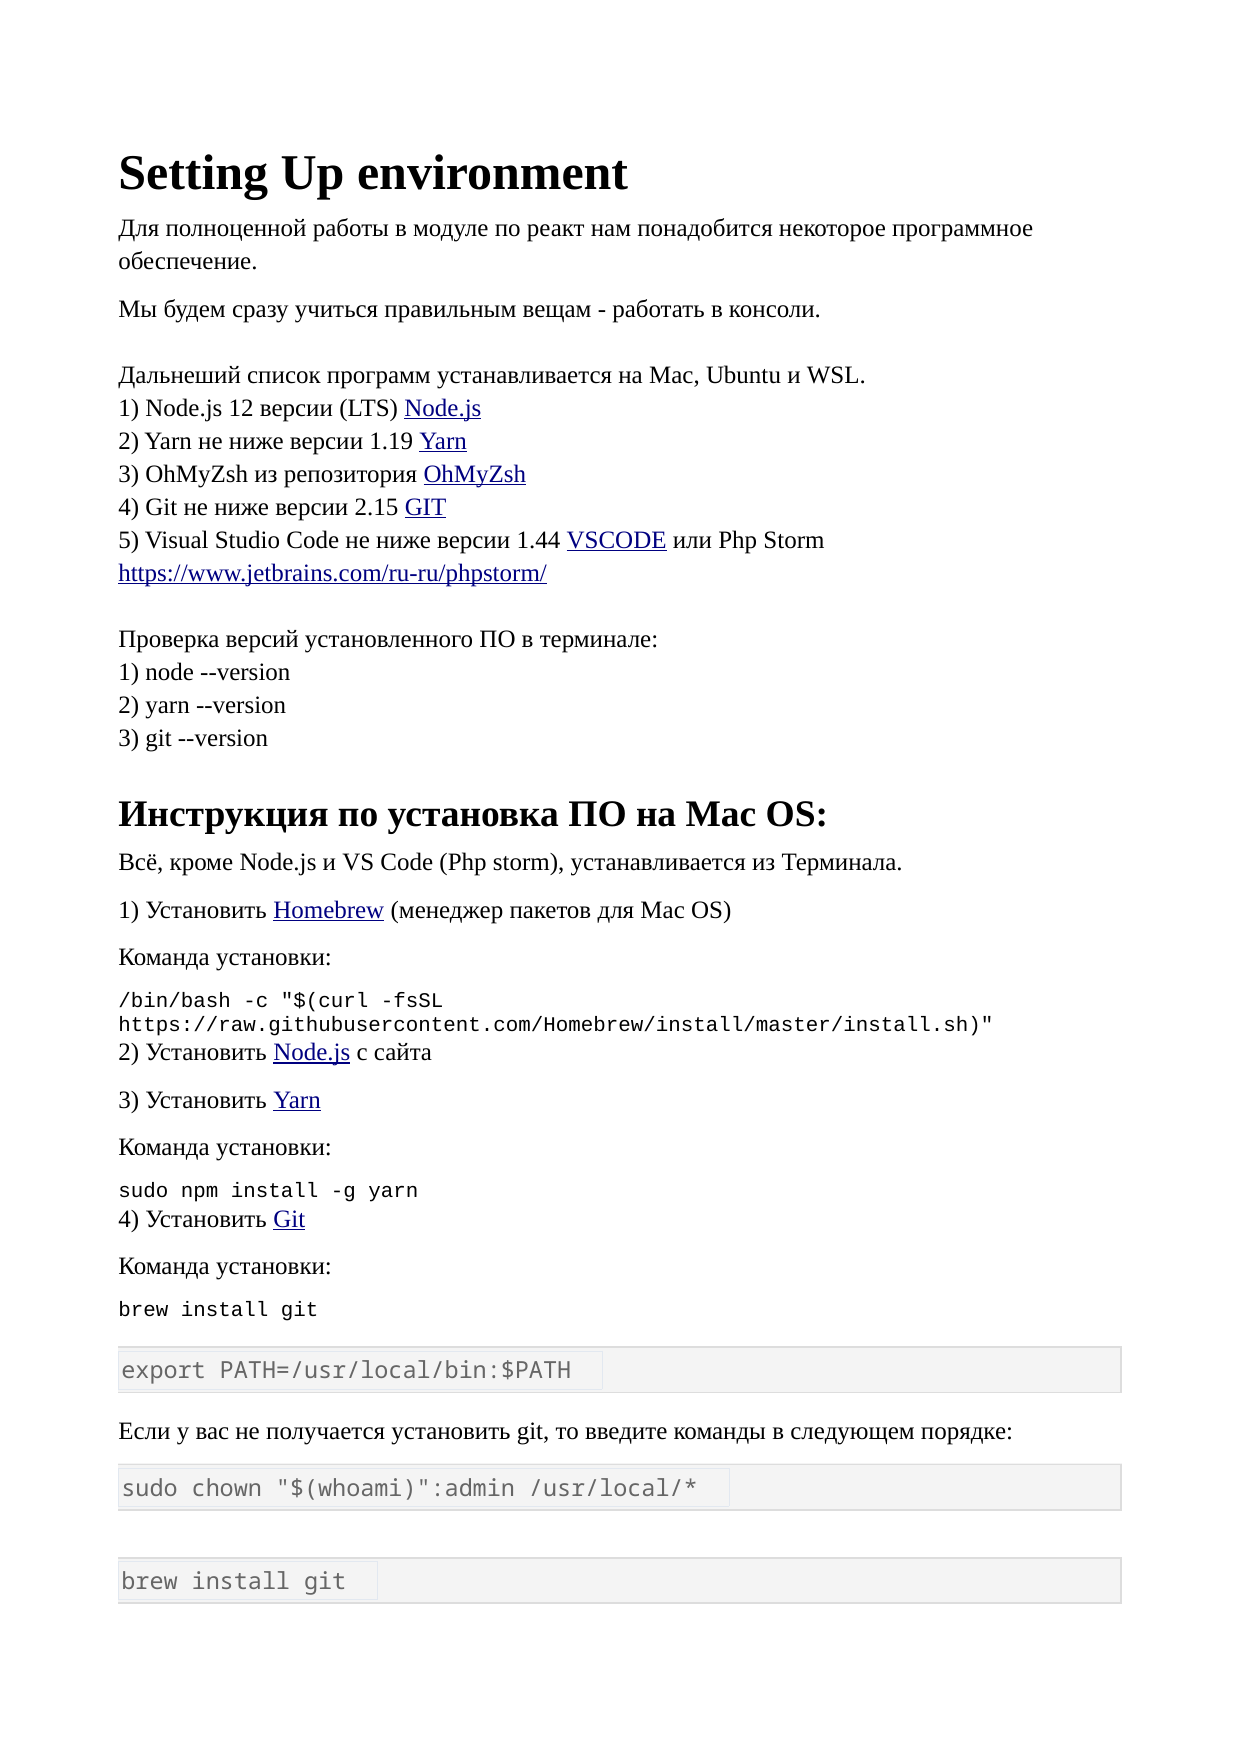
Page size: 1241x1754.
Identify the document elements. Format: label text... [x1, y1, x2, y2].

text Для полноценной работы в модуле по реакт нам понадобится некоторое программное обеспечение. [118, 213, 1122, 275]
text Команда установки: [118, 1132, 1122, 1161]
text brew install git [118, 1299, 1122, 1322]
text Команда установки: [118, 942, 1122, 971]
text Всё, кроме Node.js и VS Code (Php storm), устанавливается из Терминала. [118, 847, 1122, 876]
text Мы будем сразу учиться правильным вещам - работать в консоли. Дальнеший список программ устанавливается на Mac, Ubuntu и WSL. 1) Node.js 12 версии (LTS) Node.js 2) Yarn не ниже версии 1.19 Yarn 3) OhMyZsh из репозитория OhMyZsh 4) Git не ниже версии 2.15 GIT 5) Visual Studio Code не ниже версии 1.44 VSCODE или Php Storm https://www.jetbrains.com/ru-ru/phpstorm/ Проверка версий установленного ПО в терминале: 1) node --version 2) yarn --version 3) git --version [118, 294, 1122, 752]
text 4) Установить Git [118, 1204, 1122, 1232]
text sudo chown "$(whoami)":admin /usr/local/* [118, 1465, 1120, 1509]
text 2) Установить Node.js c сайта [118, 1037, 1122, 1066]
text export PATH=/usr/local/bin:$PATH [118, 1348, 1120, 1392]
subtitle Setting Up environment [118, 143, 1122, 201]
subtitle Инструкция по установка ПО на Mac OS: [118, 791, 1122, 834]
text brew install git [118, 1559, 1120, 1602]
text Если у вас не получается установить git, то введите команды в следующем порядке: [118, 1416, 1122, 1445]
text 3) Установить Yarn [118, 1085, 1122, 1113]
text 1) Установить Homebrew (менеджер пакетов для Mac OS) [118, 895, 1122, 923]
text sudo npm install -g yarn [118, 1180, 1122, 1204]
text /bin/bash -c "$(curl -fsSL https://raw.githubusercontent.com/Homebrew/install/master/install.sh)" [118, 990, 1122, 1037]
text Команда установки: [118, 1251, 1122, 1280]
